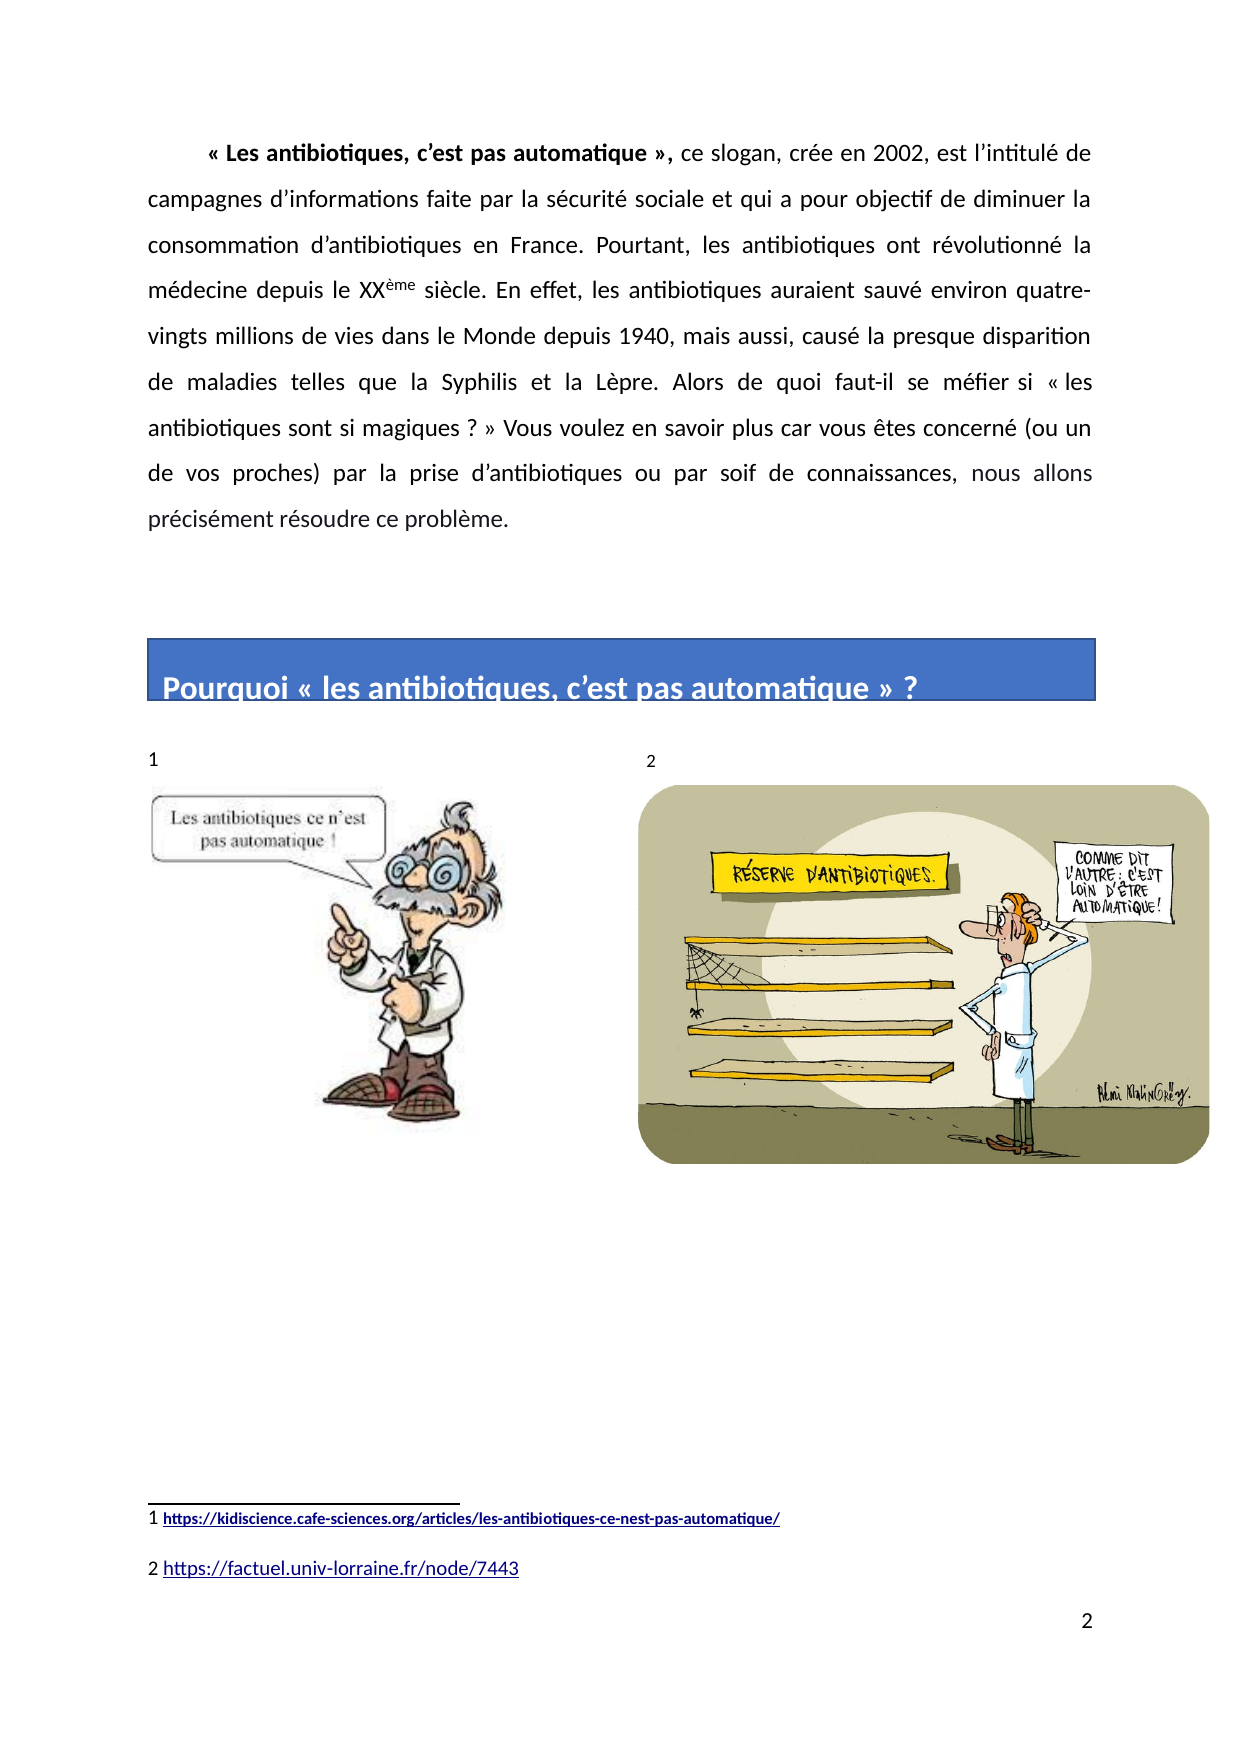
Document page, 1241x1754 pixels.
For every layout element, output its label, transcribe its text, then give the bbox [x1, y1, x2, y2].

text https://factuel.univ-lorraine.fr/node/7443 [148, 1555, 1092, 1581]
text « Les antibiotiques, c’est pas automatique », ce slogan, crée en 2002, est l’intitulé de campagnes d’informations faite par la sécurité sociale et qui a pour objectif de diminuer la consommation d’antibiotiques en France. Pourtant, les antibiotiques ont révolutionné la médecine depuis le XXème siècle. En effet, les antibiotiques auraient sauvé environ quatre-vingts millions de vies dans le Monde depuis 1940, mais aussi, causé la presque disparition de maladies telles que la Syphilis et la Lèpre. Alors de quoi faut-il se méfier si « les antibiotiques sont si magiques ? » Vous voulez en savoir plus car vous êtes concerné (ou un de vos proches) par la prise d’antibiotiques ou par soif de connaissances, nous allons précisément résoudre ce problème. [148, 137, 1092, 534]
picture [637, 785, 1210, 1164]
picture [151, 786, 545, 1150]
text https://kidiscience.cafe-sciences.org/articles/les-antibiotiques-ce-nest-pas-automatique/ [148, 1504, 1092, 1530]
